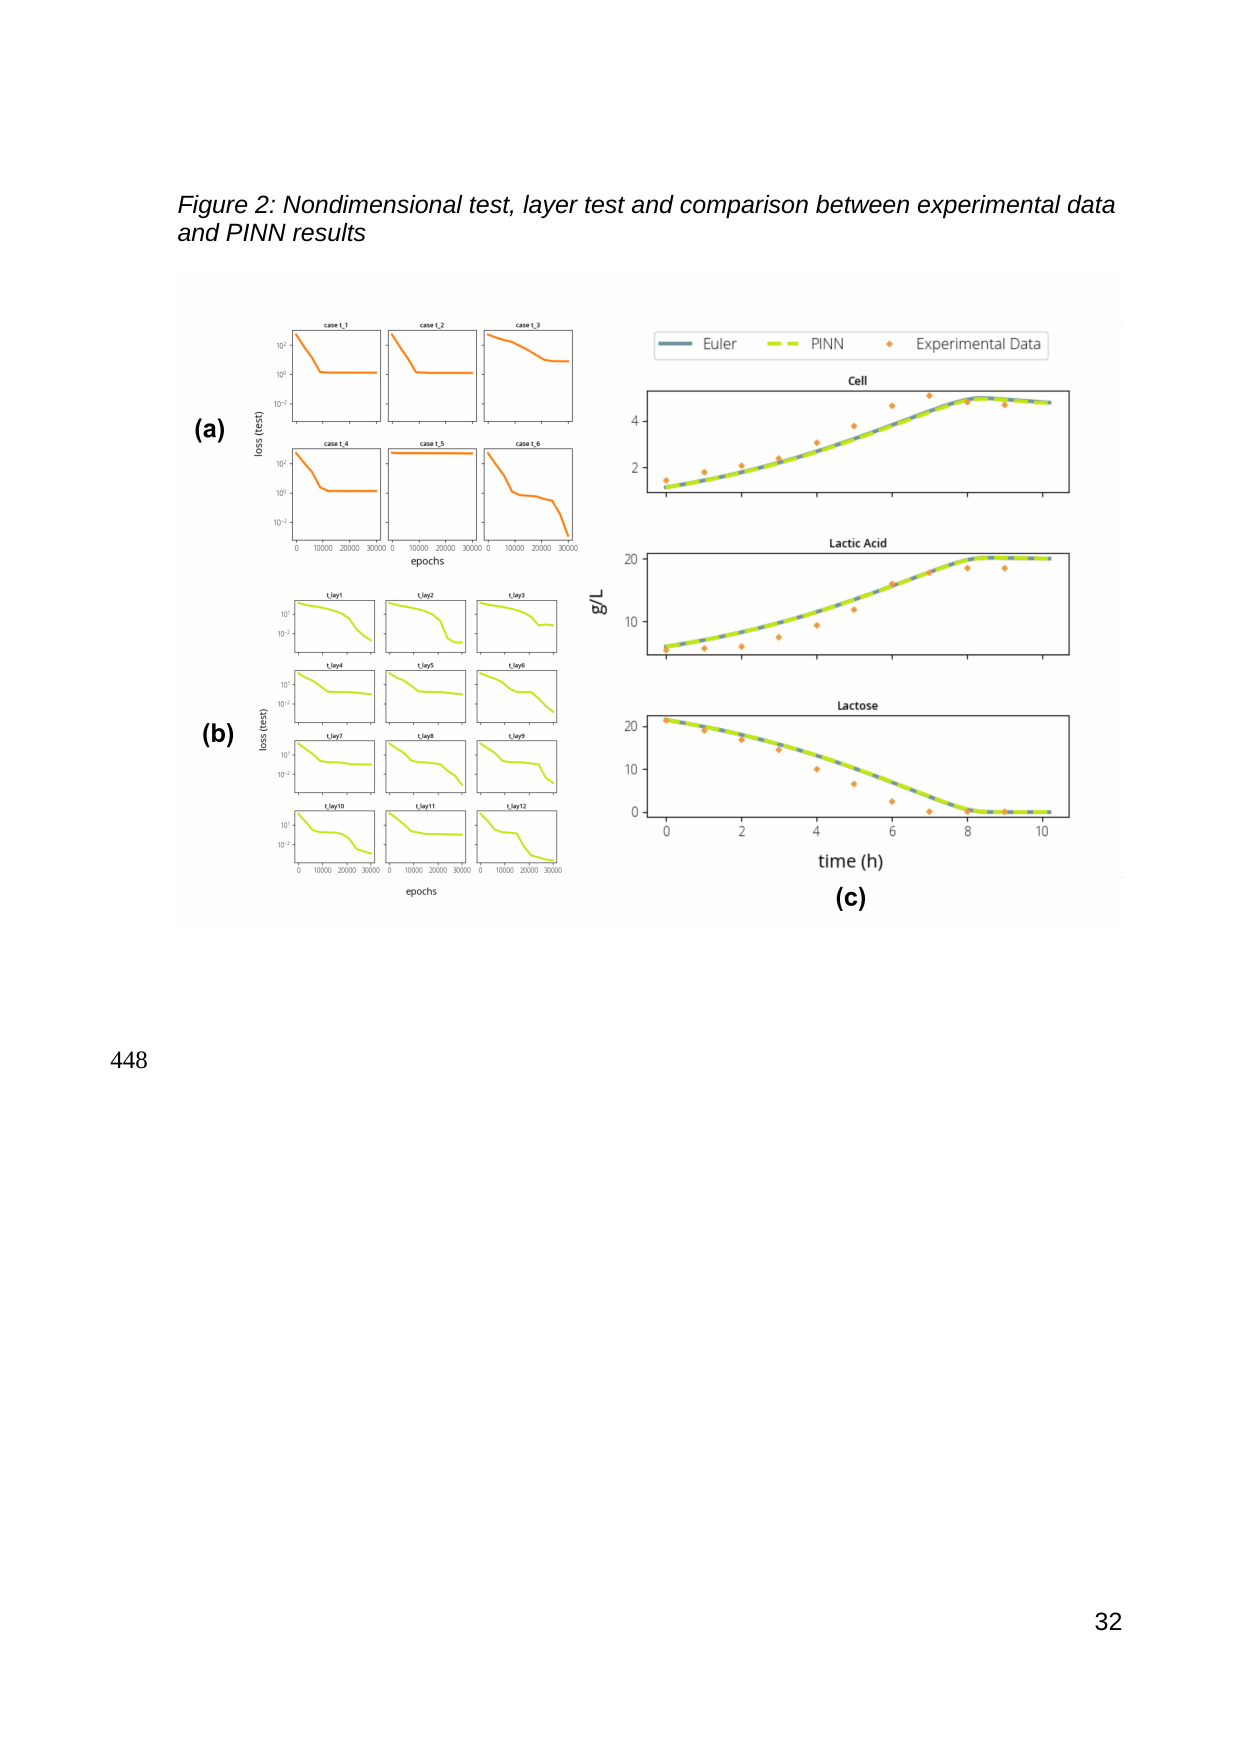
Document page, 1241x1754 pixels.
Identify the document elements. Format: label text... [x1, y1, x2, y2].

picture [177, 272, 1123, 931]
text Figure 2: Nondimensional test, layer test and comparison between experimental data and PINN results [177, 190, 1122, 247]
